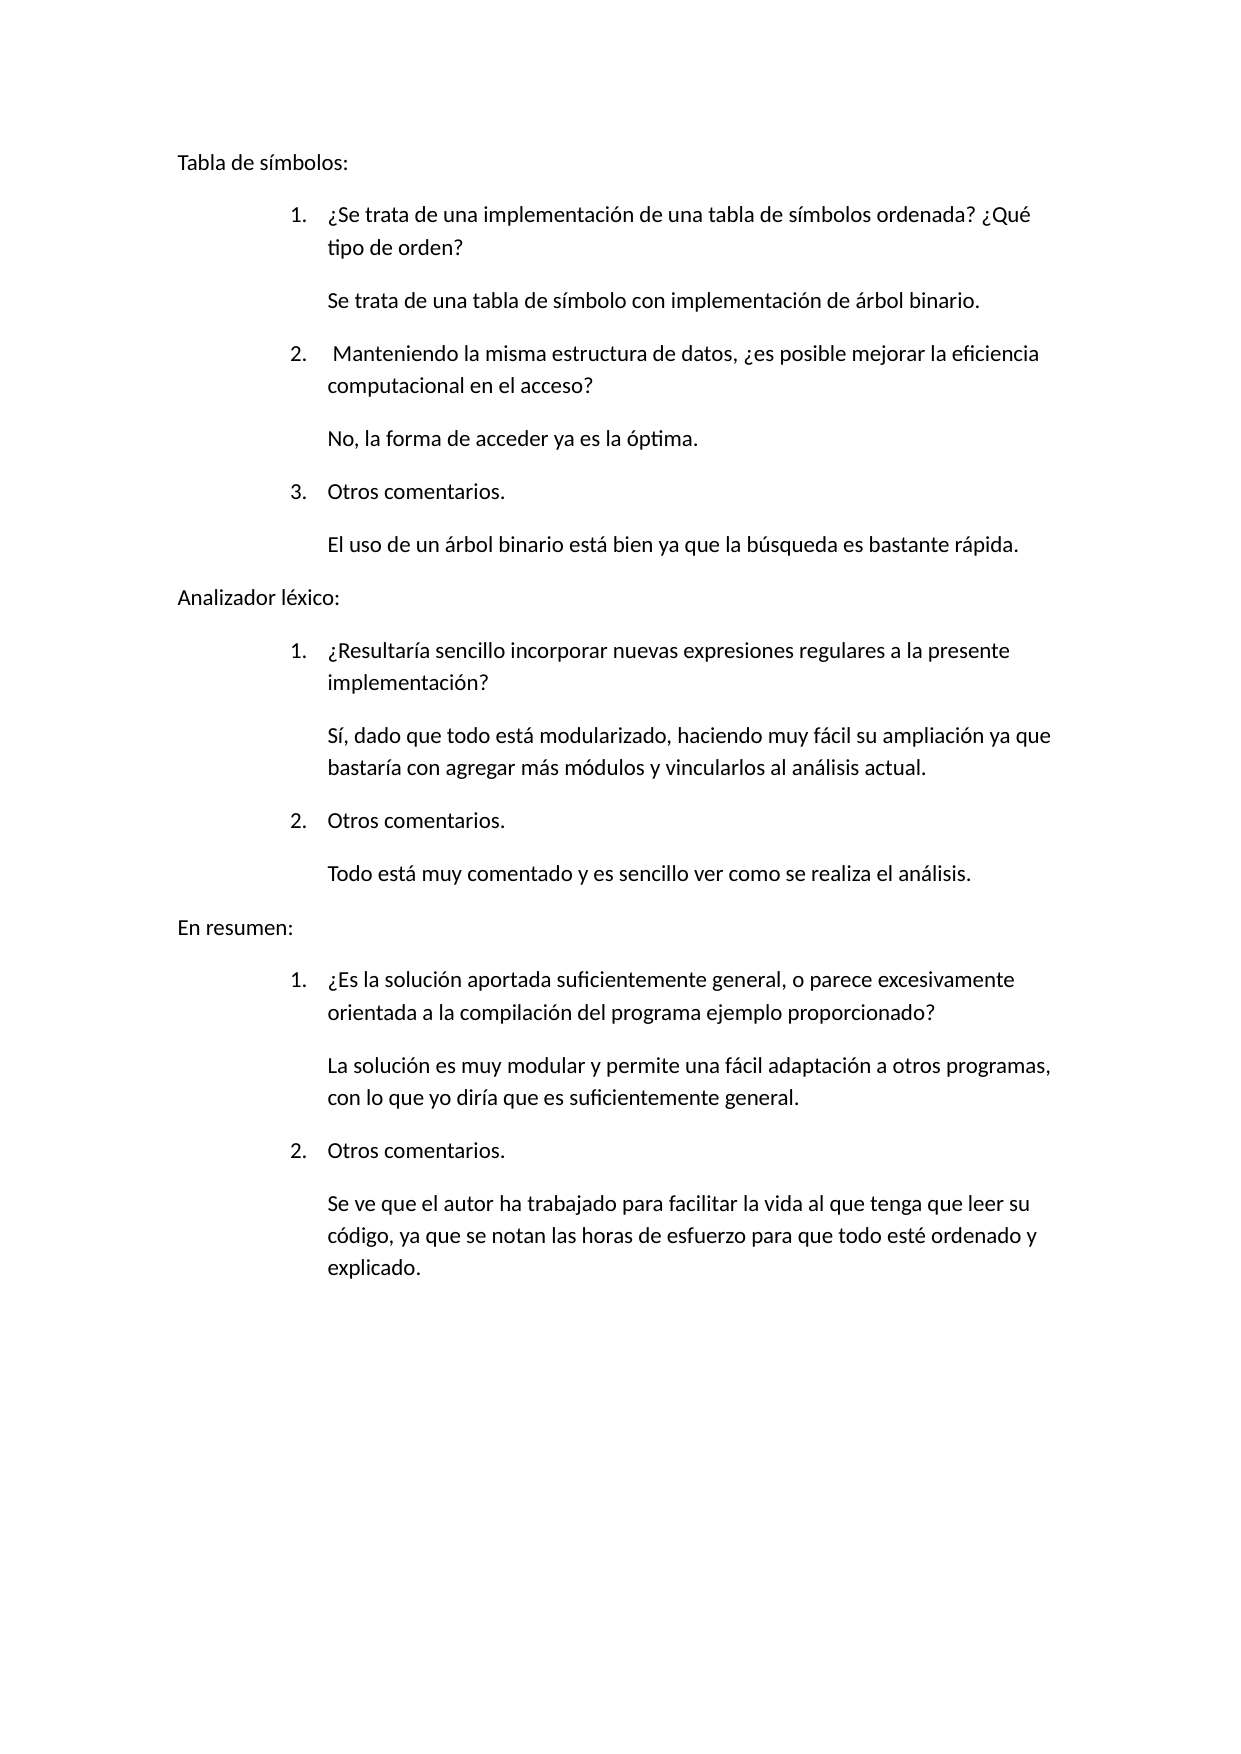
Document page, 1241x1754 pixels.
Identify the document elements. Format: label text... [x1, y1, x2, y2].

list ¿Es la solución aportada suficientemente general, o parece excesivamente orientada a la compilación del programa ejemplo proporcionado? [290, 966, 1063, 1026]
list Otros comentarios. [290, 807, 1063, 834]
list Sí, dado que todo está modularizado, haciendo muy fácil su ampliación ya que bastaría con agregar más módulos y vincularlos al análisis actual. [290, 721, 1063, 782]
list Se ve que el autor ha trabajado para facilitar la vida al que tenga que leer su código, ya que se notan las horas de esfuerzo para que todo esté ordenado y explicado. [290, 1189, 1063, 1281]
list No, la forma de acceder ya es la óptima. [290, 424, 1063, 452]
list El uso de un árbol binario está bien ya que la búsqueda es bastante rápida. [290, 530, 1063, 558]
list Se trata de una tabla de símbolo con implementación de árbol binario. [290, 286, 1063, 314]
text Analizador léxico: [177, 583, 1063, 611]
list Tabla de símbolos: [177, 148, 1063, 176]
list Todo está muy comentado y es sencillo ver como se realiza el análisis. [290, 859, 1063, 888]
list Otros comentarios. [290, 477, 1063, 505]
list Otros comentarios. [290, 1136, 1063, 1164]
list La solución es muy modular y permite una fácil adaptación a otros programas, con lo que yo diría que es suficientemente general. [290, 1051, 1063, 1111]
list ¿Resultaría sencillo incorporar nuevas expresiones regulares a la presente implementación? [290, 636, 1063, 696]
text En resumen: [177, 913, 1063, 941]
list Manteniendo la misma estructura de datos, ¿es posible mejorar la eficiencia computacional en el acceso? [290, 339, 1063, 399]
list ¿Se trata de una implementación de una tabla de símbolos ordenada? ¿Qué tipo de orden? [290, 201, 1063, 261]
